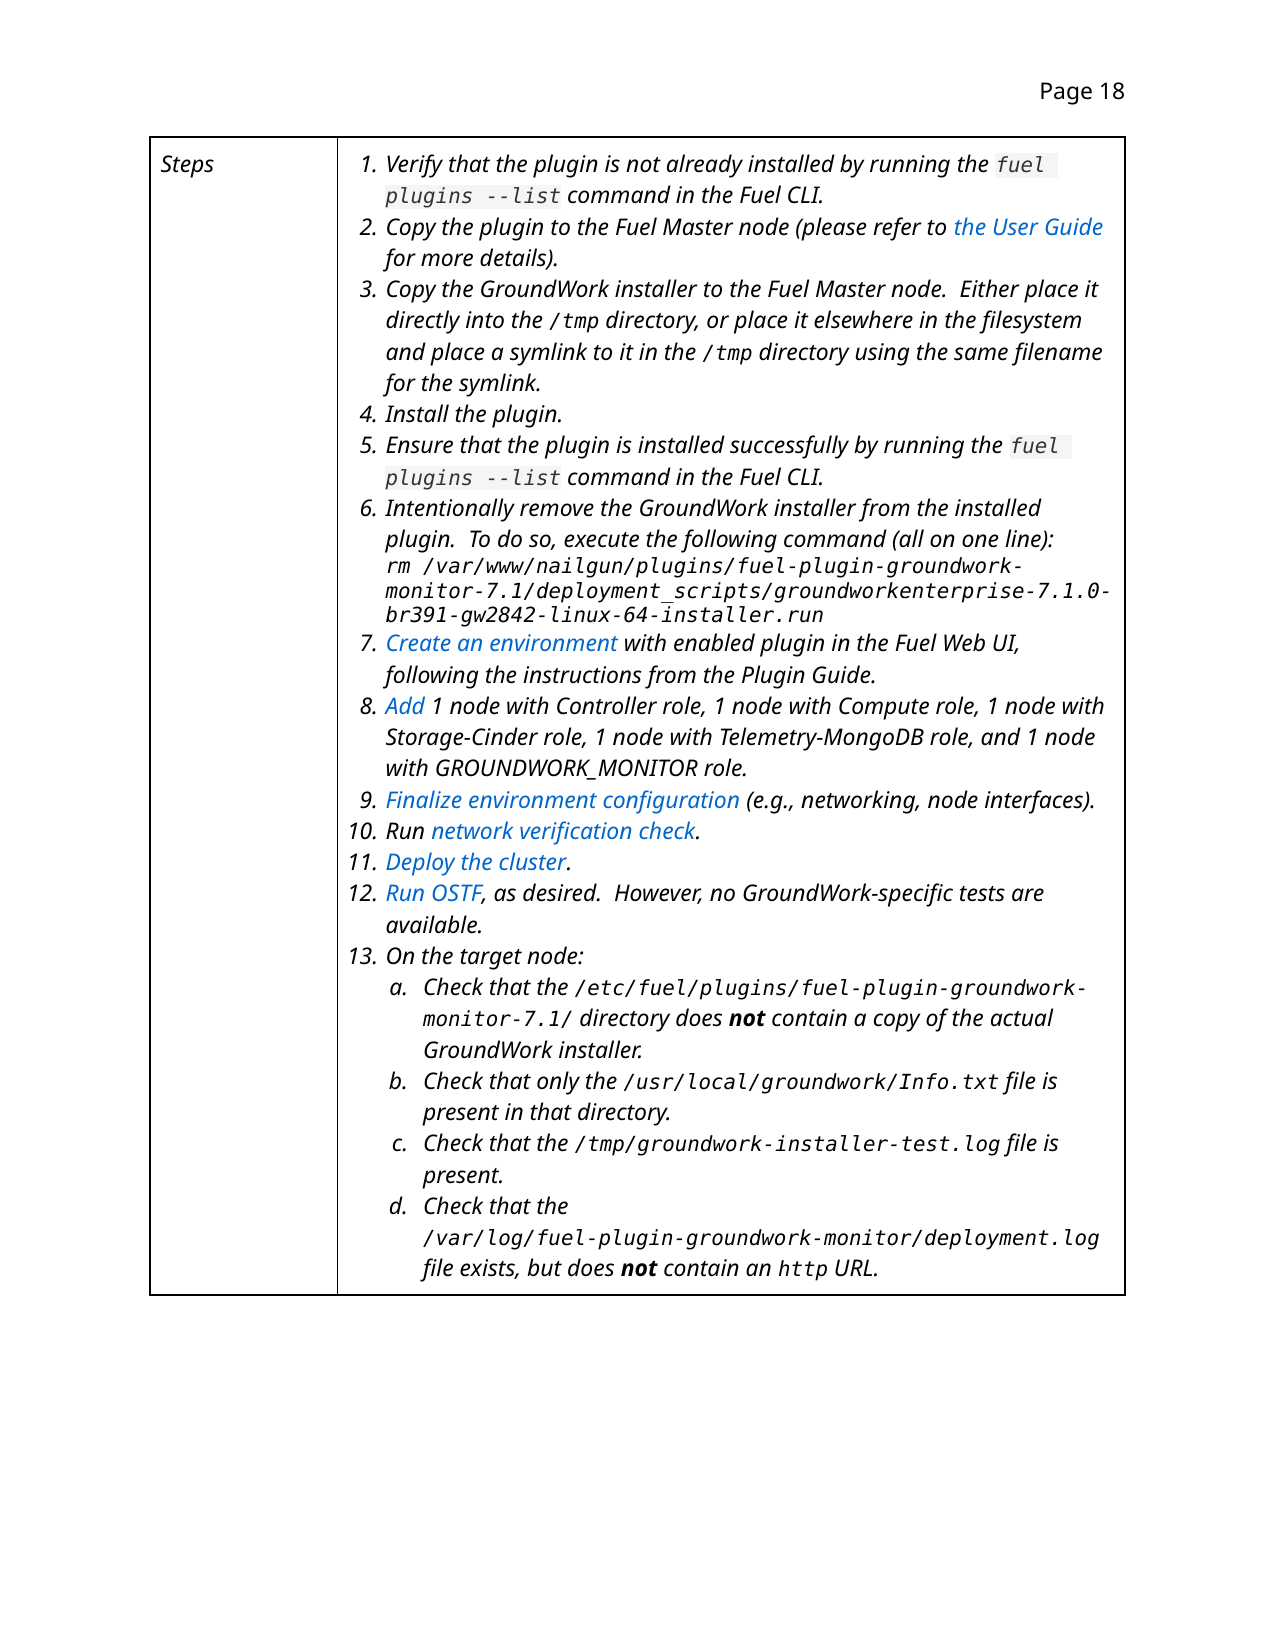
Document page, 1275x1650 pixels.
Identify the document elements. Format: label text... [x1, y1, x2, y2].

table_cell Steps [151, 138, 337, 1294]
table_cell Verify that the plugin is not already installed by running the fuel plugins --list command in the Fuel CLI. Copy the plugin to the Fuel Master node (please refer to the User Guide for more details). Copy the GroundWork installer to the Fuel Master node. Either place it directly into the /tmp directory, or place it elsewhere in the filesystem and place a symlink to it in the /tmp directory using the same filename for the symlink. Install the plugin. Ensure that the plugin is installed successfully by running the fuel plugins --list command in the Fuel CLI. Intentionally remove the GroundWork installer from the installed plugin. To do so, execute the following command (all on one line): rm /var/www/nailgun/plugins/fuel-plugin-groundwork-monitor-7.1/deployment_scripts/groundworkenterprise-7.1.0-br391-gw2842-linux-64-installer.run Create an environment with enabled plugin in the Fuel Web UI, following the instructions from the Plugin Guide. Add 1 node with Controller role, 1 node with Compute role, 1 node with Storage-Cinder role, 1 node with Telemetry-MongoDB role, and 1 node with GROUNDWORK_MONITOR role. Finalize environment configuration (e.g., networking, node interfaces). Run network verification check. Deploy the cluster. Run OSTF, as desired. However, no GroundWork-specific tests are available. On the target node: Check that the /etc/fuel/plugins/fuel-plugin-groundwork-monitor-7.1/ directory does not contain a copy of the actual GroundWork installer. Check that only the /usr/local/groundwork/Info.txt file is present in that directory. Check that the /tmp/groundwork-installer-test.log file is present. Check that the /var/log/fuel-plugin-groundwork-monitor/deployment.log file exists, but does not contain an http URL. [338, 138, 1124, 1294]
